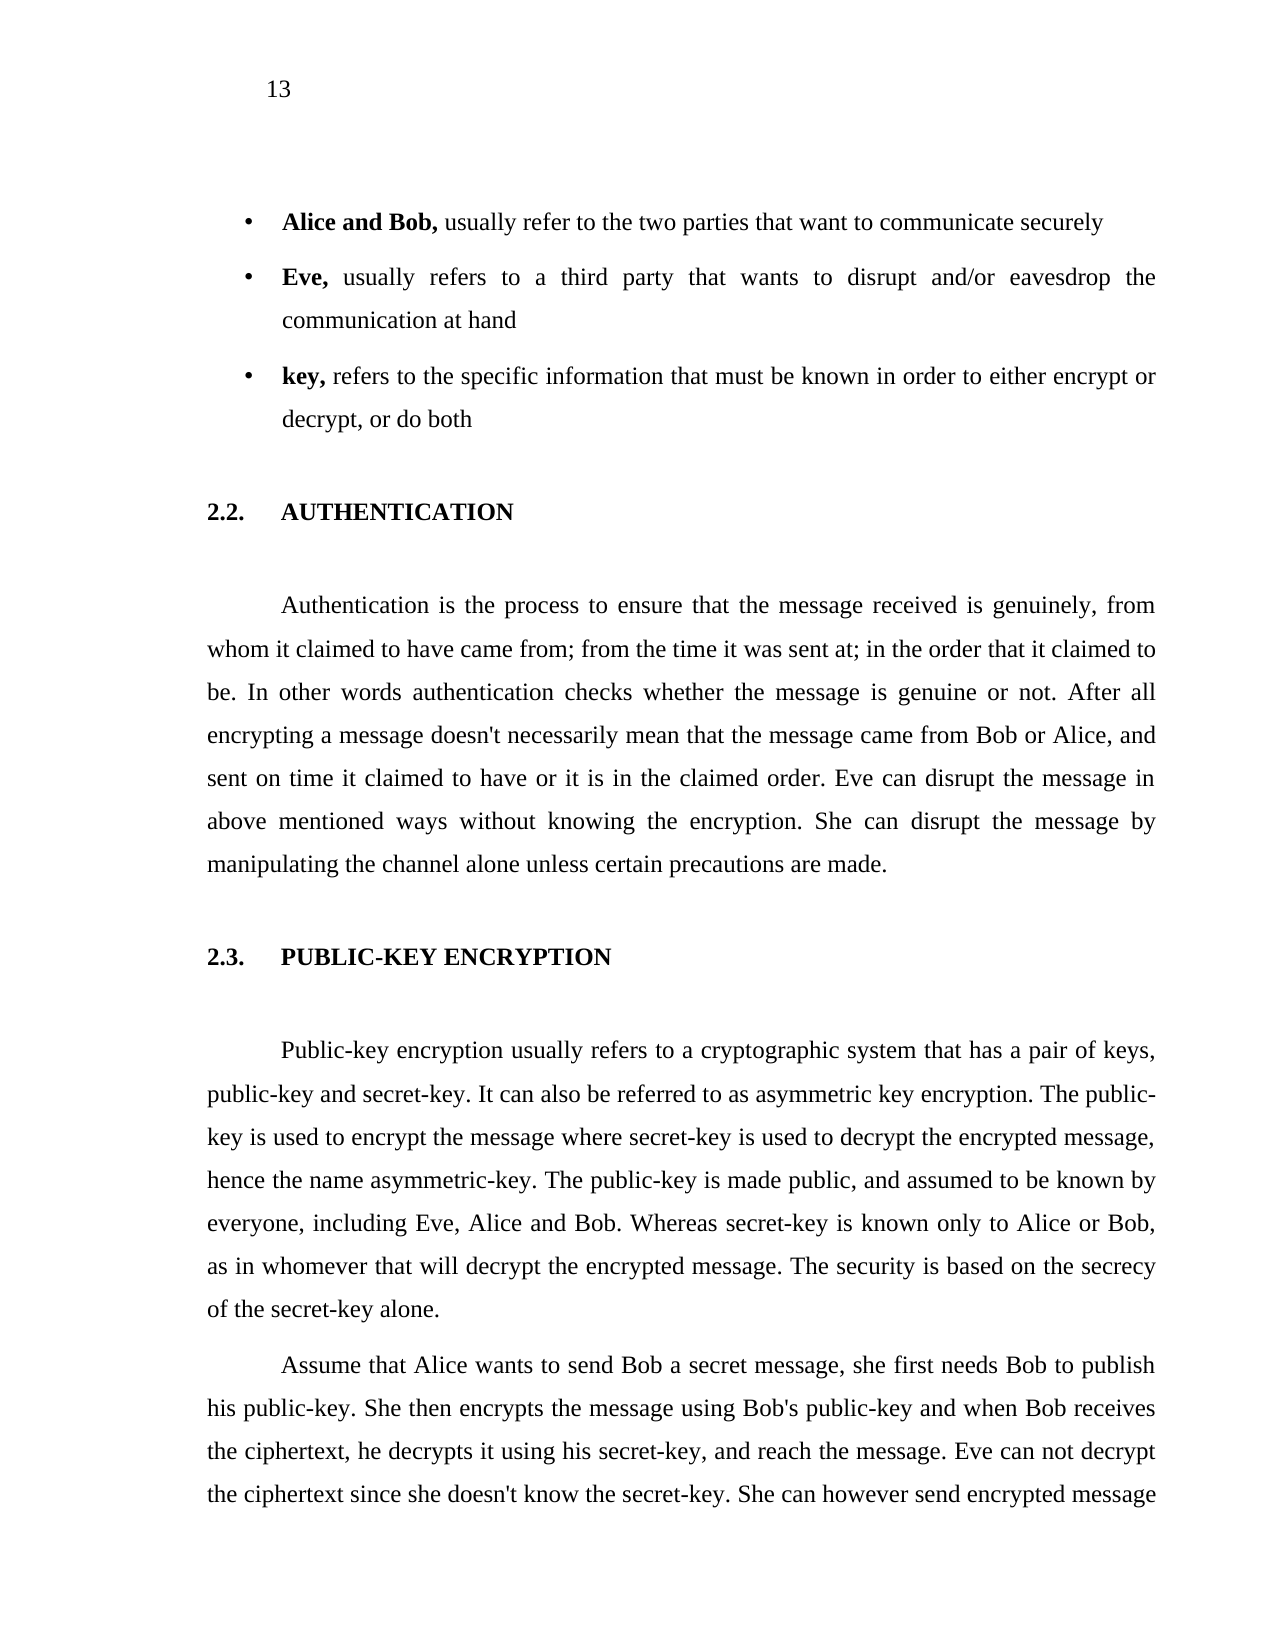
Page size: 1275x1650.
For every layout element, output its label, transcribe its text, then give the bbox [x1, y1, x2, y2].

text Assume that Alice wants to send Bob a secret message, she first needs Bob to publish his public-key. She then encrypts the message using Bob's public-key and when Bob receives the ciphertext, he decrypts it using his secret-key, and reach the message. Eve can not decrypt the ciphertext since she doesn't know the secret-key. She can however send encrypted message [207, 1350, 1157, 1508]
subtitle PUBLIC-KEY ENCRYPTION [207, 942, 1157, 971]
text Public-key encryption usually refers to a cryptographic system that has a pair of keys, public-key and secret-key. It can also be referred to as asymmetric key encryption. The public-key is used to encrypt the message where secret-key is used to decrypt the encrypted message, hence the name asymmetric-key. The public-key is made public, and assumed to be known by everyone, including Eve, Alice and Bob. Whereas secret-key is known only to Alice or Bob, as in whomever that will decrypt the encrypted message. The security is based on the secrecy of the secret-key alone. [207, 1036, 1157, 1323]
subtitle AUTHENTICATION [207, 497, 1157, 526]
list Alice and Bob, usually refer to the two parties that want to communicate securely [244, 207, 1157, 236]
list key, refers to the specific information that must be known in order to either encrypt or decrypt, or do both [244, 361, 1157, 433]
list Eve, usually refers to a third party that wants to disrupt and/or eavesdrop the communication at hand [244, 262, 1157, 334]
text Authentication is the process to ensure that the message received is genuinely, from whom it claimed to have came from; from the time it was sent at; in the order that it claimed to be. In other words authentication checks whether the message is genuine or not. After all encrypting a message doesn't necessarily mean that the message came from Bob or Alice, and sent on time it claimed to have or it is in the claimed order. Eve can disrupt the message in above mentioned ways without knowing the encryption. She can disrupt the message by manipulating the channel alone unless certain precautions are made. [207, 591, 1157, 878]
